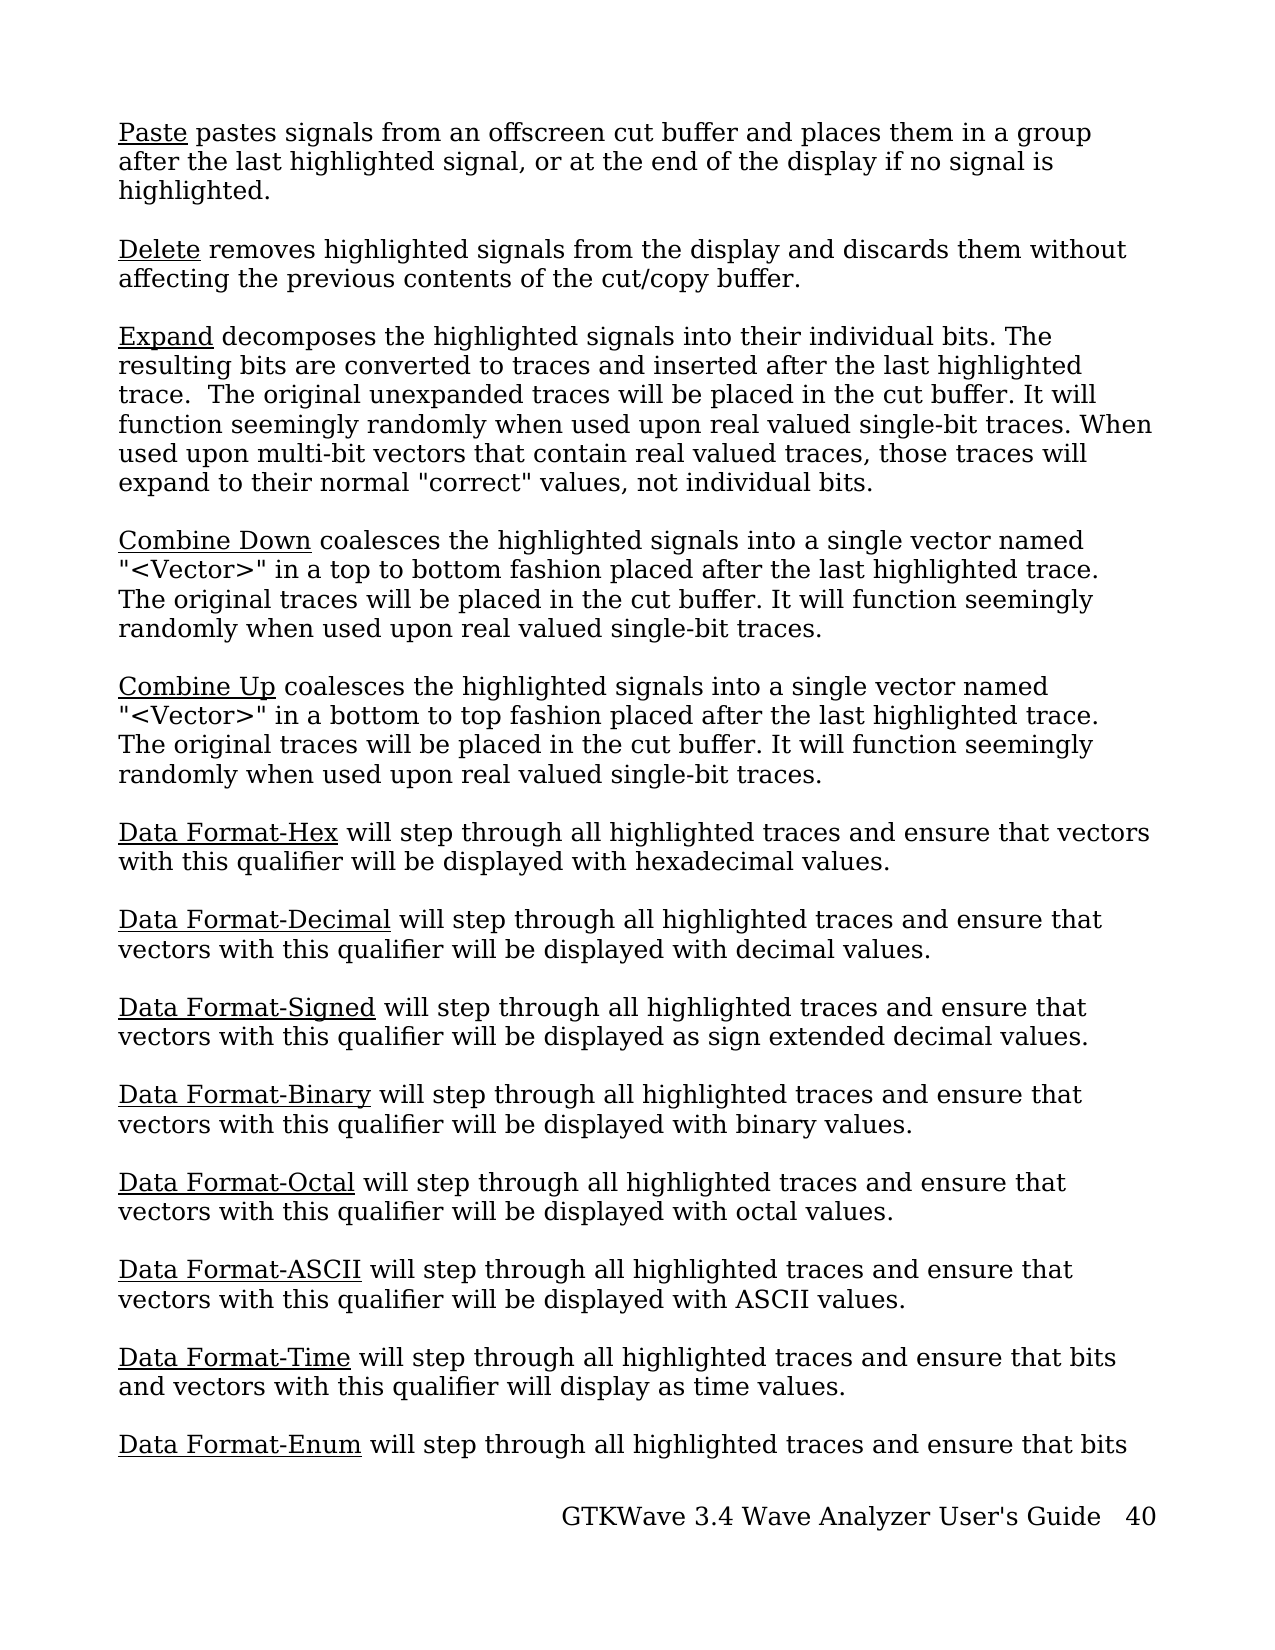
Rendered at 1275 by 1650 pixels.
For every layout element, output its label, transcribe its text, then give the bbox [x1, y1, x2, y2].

text Paste pastes signals from an offscreen cut buffer and places them in a group after the last highlighted signal, or at the end of the display if no signal is highlighted. [118, 118, 1157, 206]
text Data Format-Signed will step through all highlighted traces and ensure that vectors with this qualifier will be displayed as sign extended decimal values. [118, 993, 1157, 1051]
text Expand decomposes the highlighted signals into their individual bits. The resulting bits are converted to traces and inserted after the last highlighted trace. The original unexpanded traces will be placed in the cut buffer. It will function seemingly randomly when used upon real valued single-bit traces. When used upon multi-bit vectors that contain real valued traces, those traces will expand to their normal "correct" values, not individual bits. [118, 322, 1157, 497]
text Data Format-Hex will step through all highlighted traces and ensure that vectors with this qualifier will be displayed with hexadecimal values. [118, 818, 1157, 876]
text Combine Down coalesces the highlighted signals into a single vector named "<Vector>" in a top to bottom fashion placed after the last highlighted trace. The original traces will be placed in the cut buffer. It will function seemingly randomly when used upon real valued single-bit traces. [118, 526, 1157, 643]
text Combine Up coalesces the highlighted signals into a single vector named "<Vector>" in a bottom to top fashion placed after the last highlighted trace. The original traces will be placed in the cut buffer. It will function seemingly randomly when used upon real valued single-bit traces. [118, 672, 1157, 789]
text Data Format-Octal will step through all highlighted traces and ensure that vectors with this qualifier will be displayed with octal values. [118, 1168, 1157, 1226]
text Data Format-Binary will step through all highlighted traces and ensure that vectors with this qualifier will be displayed with binary values. [118, 1081, 1157, 1139]
text Data Format-Enum will step through all highlighted traces and ensure that bits [118, 1431, 1157, 1460]
text Data Format-ASCII will step through all highlighted traces and ensure that vectors with this qualifier will be displayed with ASCII values. [118, 1256, 1157, 1314]
text Data Format-Time will step through all highlighted traces and ensure that bits and vectors with this qualifier will display as time values. [118, 1343, 1157, 1401]
text Delete removes highlighted signals from the display and discards them without affecting the previous contents of the cut/copy buffer. [118, 235, 1157, 293]
text Data Format-Decimal will step through all highlighted traces and ensure that vectors with this qualifier will be displayed with decimal values. [118, 906, 1157, 964]
